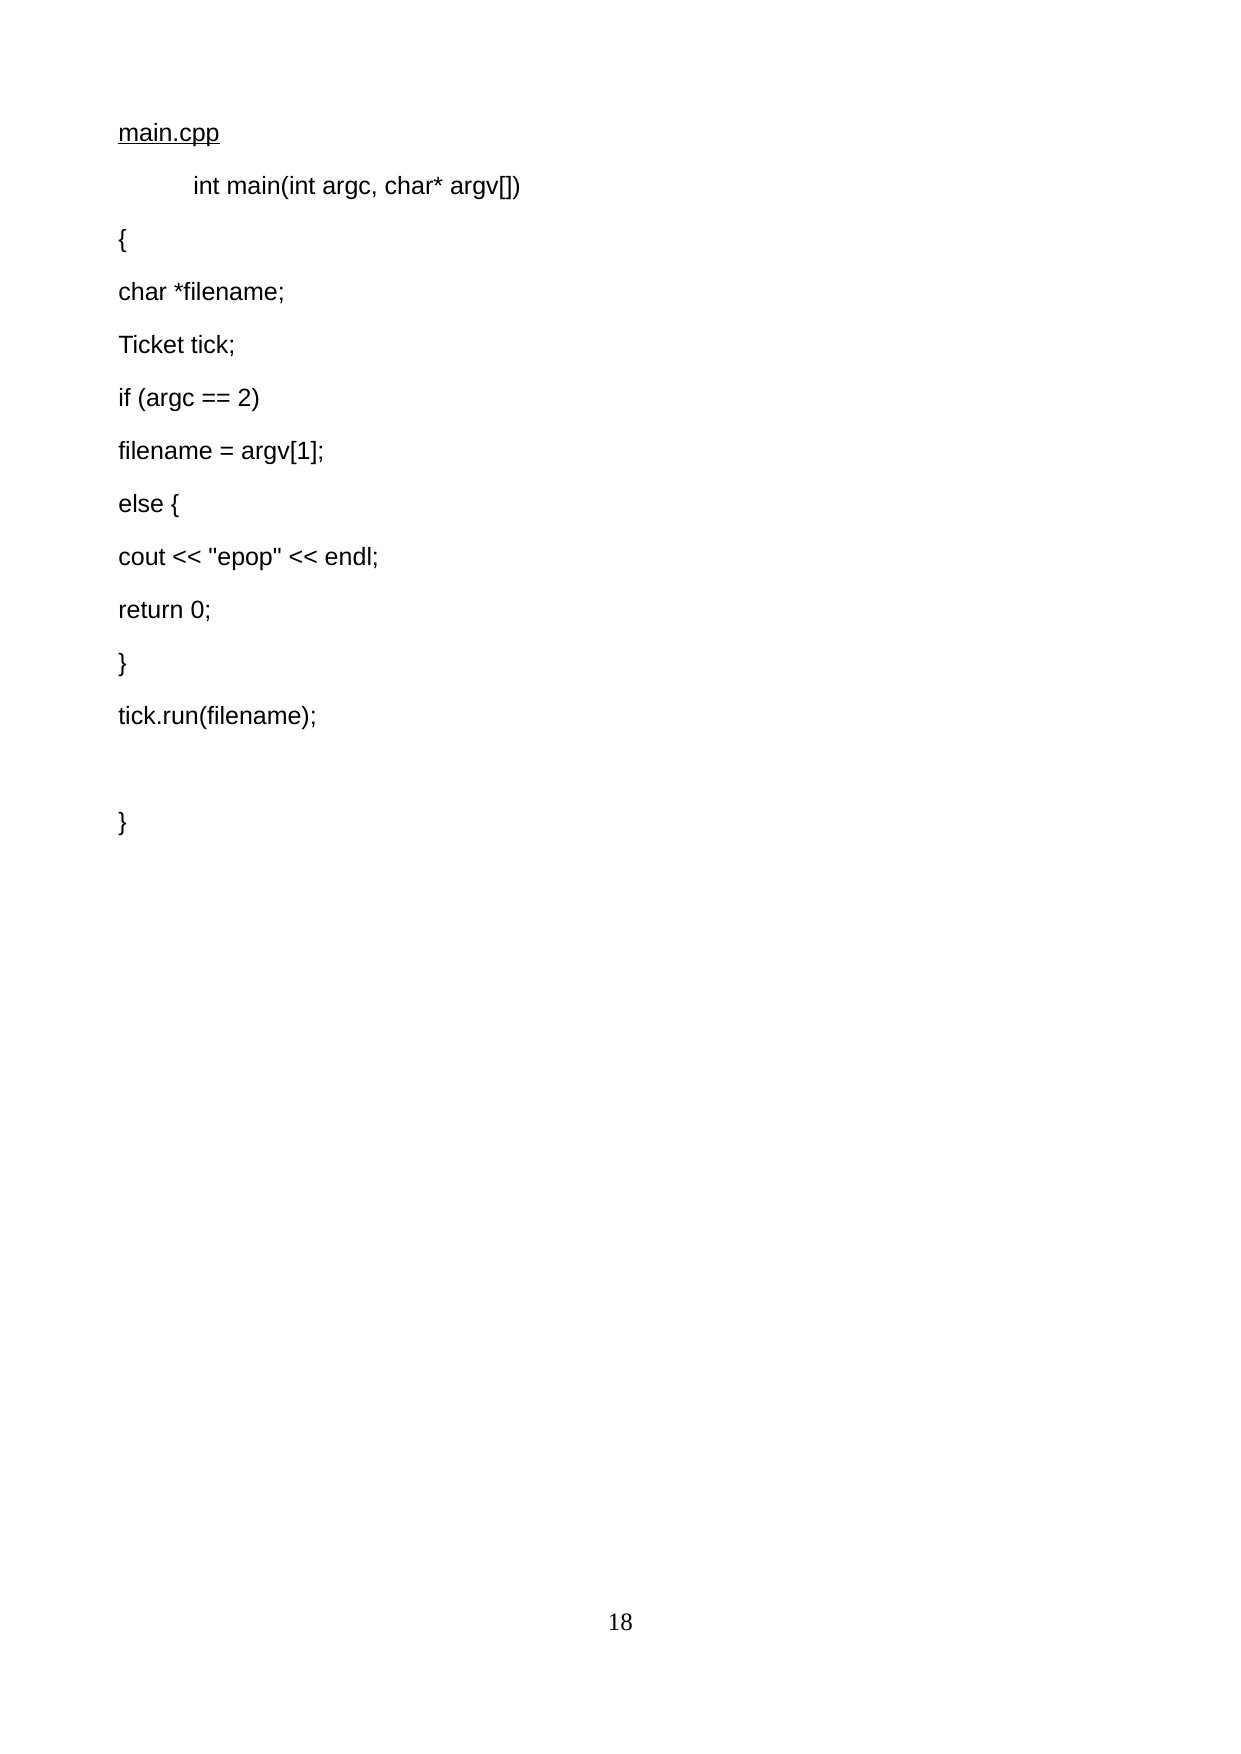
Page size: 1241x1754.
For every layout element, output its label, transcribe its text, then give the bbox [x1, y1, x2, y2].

text cout << "ерор" << endl; [118, 542, 1122, 571]
text return 0; [118, 595, 1122, 624]
text char *filename; [118, 277, 1122, 306]
text filename = argv[1]; [118, 436, 1122, 465]
text int main(int argc, char* argv[]) [118, 171, 1122, 200]
text } [118, 648, 1122, 677]
text main.cpp [118, 118, 1122, 147]
text else { [118, 489, 1122, 518]
text if (argc == 2) [118, 383, 1122, 412]
text } [118, 807, 1122, 836]
text { [118, 224, 1122, 253]
text Ticket tick; [118, 330, 1122, 359]
text tick.run(filename); [118, 701, 1122, 730]
